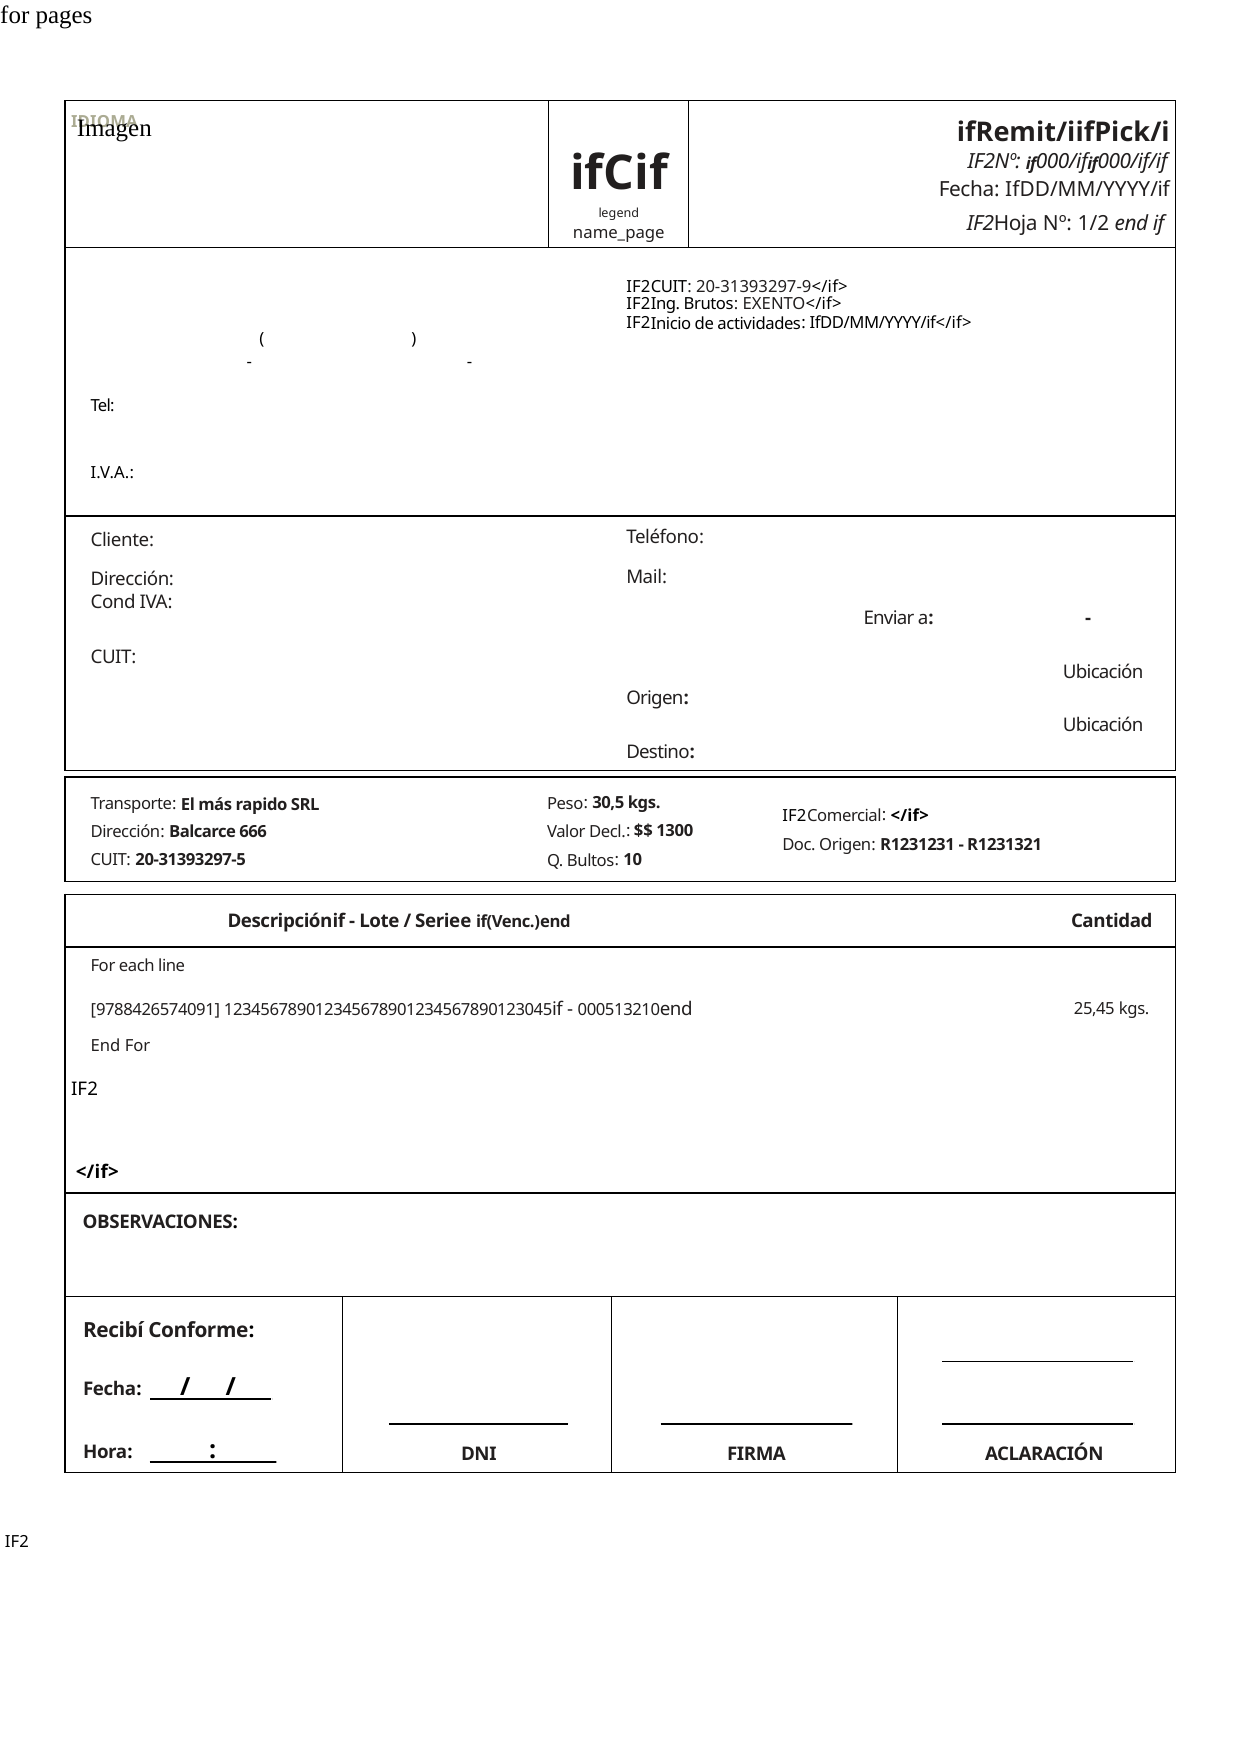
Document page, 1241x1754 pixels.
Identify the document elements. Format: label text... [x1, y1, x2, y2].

table_cell <if test="print_header"> <company.report_company_name or company.name> <company.partner_id.street> (<company.partner_id.zip>) <company.partner_id.city> - <company.partner_id.state_id.name> - <company.partner_id.country_id.name> Tel: <company.partner_id.phone> <company.partner_id.email> <company.website> I.V.A.: <company.partner_id.afip_responsability_type_id.name> </if> [66, 248, 620, 515]
table_cell Recibí Conforme: Fecha: / / Hora: : [66, 1297, 342, 1472]
table_header ifCif legend name_page [549, 101, 688, 247]
table_header Teléfono: <o.partner_id.commercial_partner_id.phone> Mail: <o.partner_id.commercial_partner_id.email> <if test="o.partner_id.parent_id">Enviar a: <o.partner_id.name> - <partner_address(o.partner_id)></if> <if test="o.picking_type_id.name == 'Transferencias internas'">Ubicación Origen: <o.location_id></if> <if test="o.picking_type_id.name == 'Transferencias internas'">Ubicación Destino: <o.location_dest_id></if> [620, 517, 1175, 769]
table_cell </if> [66, 1152, 1047, 1192]
table_header [733, 895, 1048, 946]
table_header Cantidad [1048, 895, 1175, 946]
table_header IF2Comercial: </if> Doc. Origen: R1231231 - R1231321 [776, 778, 1175, 881]
table_cell ACLARACIÓN [898, 1297, 1175, 1472]
table_cell End For [66, 1027, 1047, 1068]
table_cell DNI [343, 1297, 611, 1472]
table_cell <page['complete_list']> [66, 1109, 1047, 1152]
table_header OBSERVACIONES: <o.observations> [66, 1194, 1175, 1296]
table_header Transporte: El más rapido SRL Dirección: Balcarce 666 CUIT: 20-31393297-5 [66, 778, 541, 881]
text for pages [0, 0, 1240, 29]
table_header For each line [66, 948, 1047, 988]
table_cell [1048, 1027, 1175, 1068]
table_cell 25,45 kgs. [1048, 988, 1175, 1027]
table_header Cliente: <o.partner_id.commercial_partner_id.name> Dirección: <partner_address(o.partner_id.commercial_partner_id)> Cond IVA: <o.partner_id.commercial_partner_id.afip_responsability_type_id.name> CUIT: <o.partner_id.commercial_partner_id.main_id_number> [66, 517, 620, 769]
table_header ifRemit/iifPick/i IF2Nº: if000/ifif000/if/if Fecha: IfDD/MM/YYYY/if IF2Hoja Nº: 1/2 end if [689, 101, 1175, 247]
text IF2 [0, 1529, 1240, 1553]
table_header Peso: 30,5 kgs. Valor Decl.: $$ 1300 Q. Bultos: 10 [541, 778, 776, 881]
table_header IDIOMA [66, 101, 548, 247]
table_cell IF2CUIT: 20-31393297-9</if> IF2Ing. Brutos: EXENTO</if> IF2Inicio de actividades: IfDD/MM/YYYY/if</if> [620, 248, 1175, 515]
table_cell IF2 [66, 1068, 1047, 1108]
table_cell [1048, 1109, 1175, 1152]
table_header Descripciónif - Lote / Seriee if(Venc.)end [66, 895, 733, 946]
table_cell FIRMA [612, 1297, 897, 1472]
table_header [1048, 948, 1175, 988]
table_cell [9788426574091] 123456789012345678901234567890123045if - 000513210end [66, 988, 1047, 1027]
table_cell [1048, 1152, 1175, 1192]
table_cell [1048, 1068, 1175, 1108]
